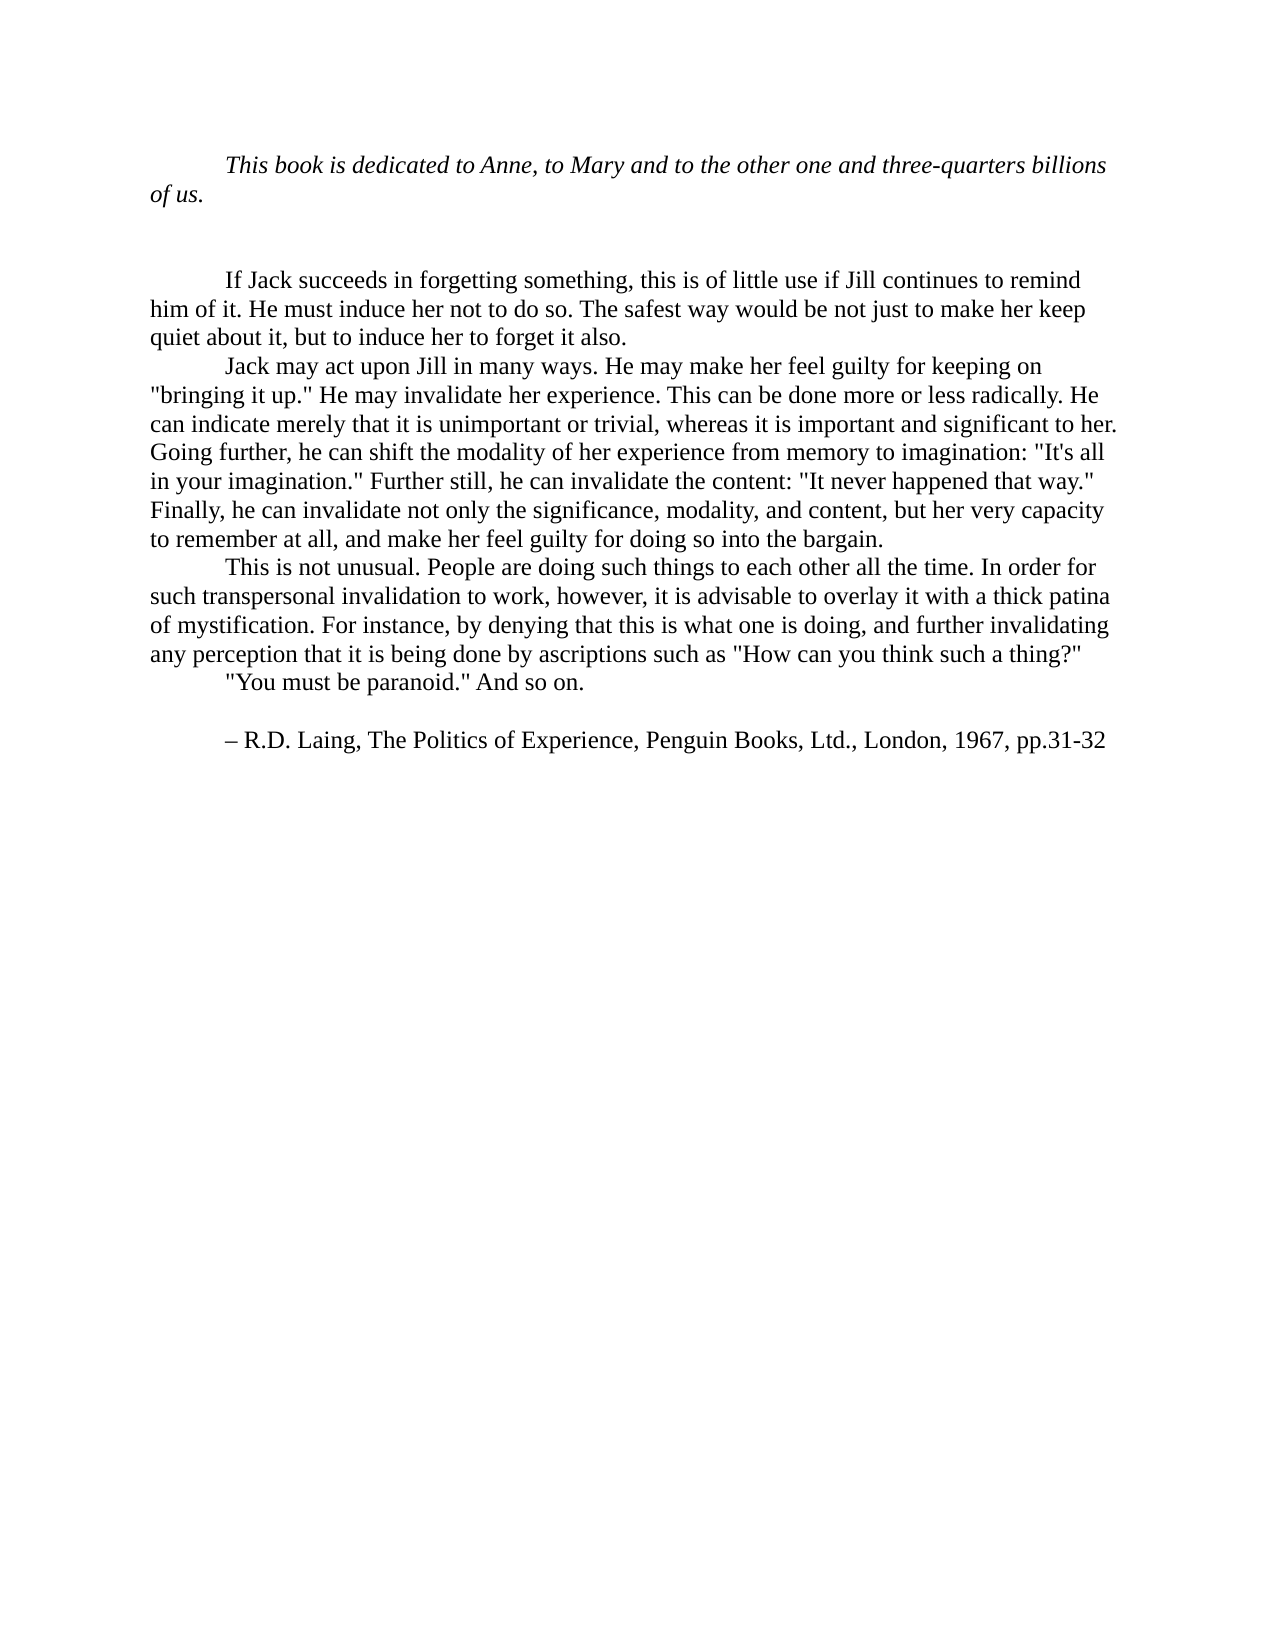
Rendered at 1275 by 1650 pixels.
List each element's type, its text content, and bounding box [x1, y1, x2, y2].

text This book is dedicated to Anne, to Mary and to the other one and three-quarters billions of us. [150, 150, 1125, 207]
text This is not unusual. People are doing such things to each other all the time. In order for such transpersonal invalidation to work, however, it is advisable to overlay it with a thick patina of mystification. For instance, by denying that this is what one is doing, and further invalidating any perception that it is being done by ascriptions such as "How can you think such a thing?" [150, 552, 1125, 667]
text – R.D. Laing, The Politics of Experience, Penguin Books, Ltd., London, 1967, pp.31-32 [150, 725, 1125, 754]
text Jack may act upon Jill in many ways. He may make her feel guilty for keeping on "bringing it up." He may invalidate her experience. This can be done more or less radically. He can indicate merely that it is unimportant or trivial, whereas it is important and significant to her. Going further, he can shift the modality of her experience from memory to imagination: "It's all in your imagination." Further still, he can invalidate the content: "It never happened that way." Finally, he can invalidate not only the significance, modality, and content, but her very capacity to remember at all, and make her feel guilty for doing so into the bargain. [150, 351, 1125, 552]
text If Jack succeeds in forgetting something, this is of little use if Jill continues to remind him of it. He must induce her not to do so. The safest way would be not just to make her keep quiet about it, but to induce her to forget it also. [150, 265, 1125, 351]
text "You must be paranoid." And so on. [150, 667, 1125, 696]
